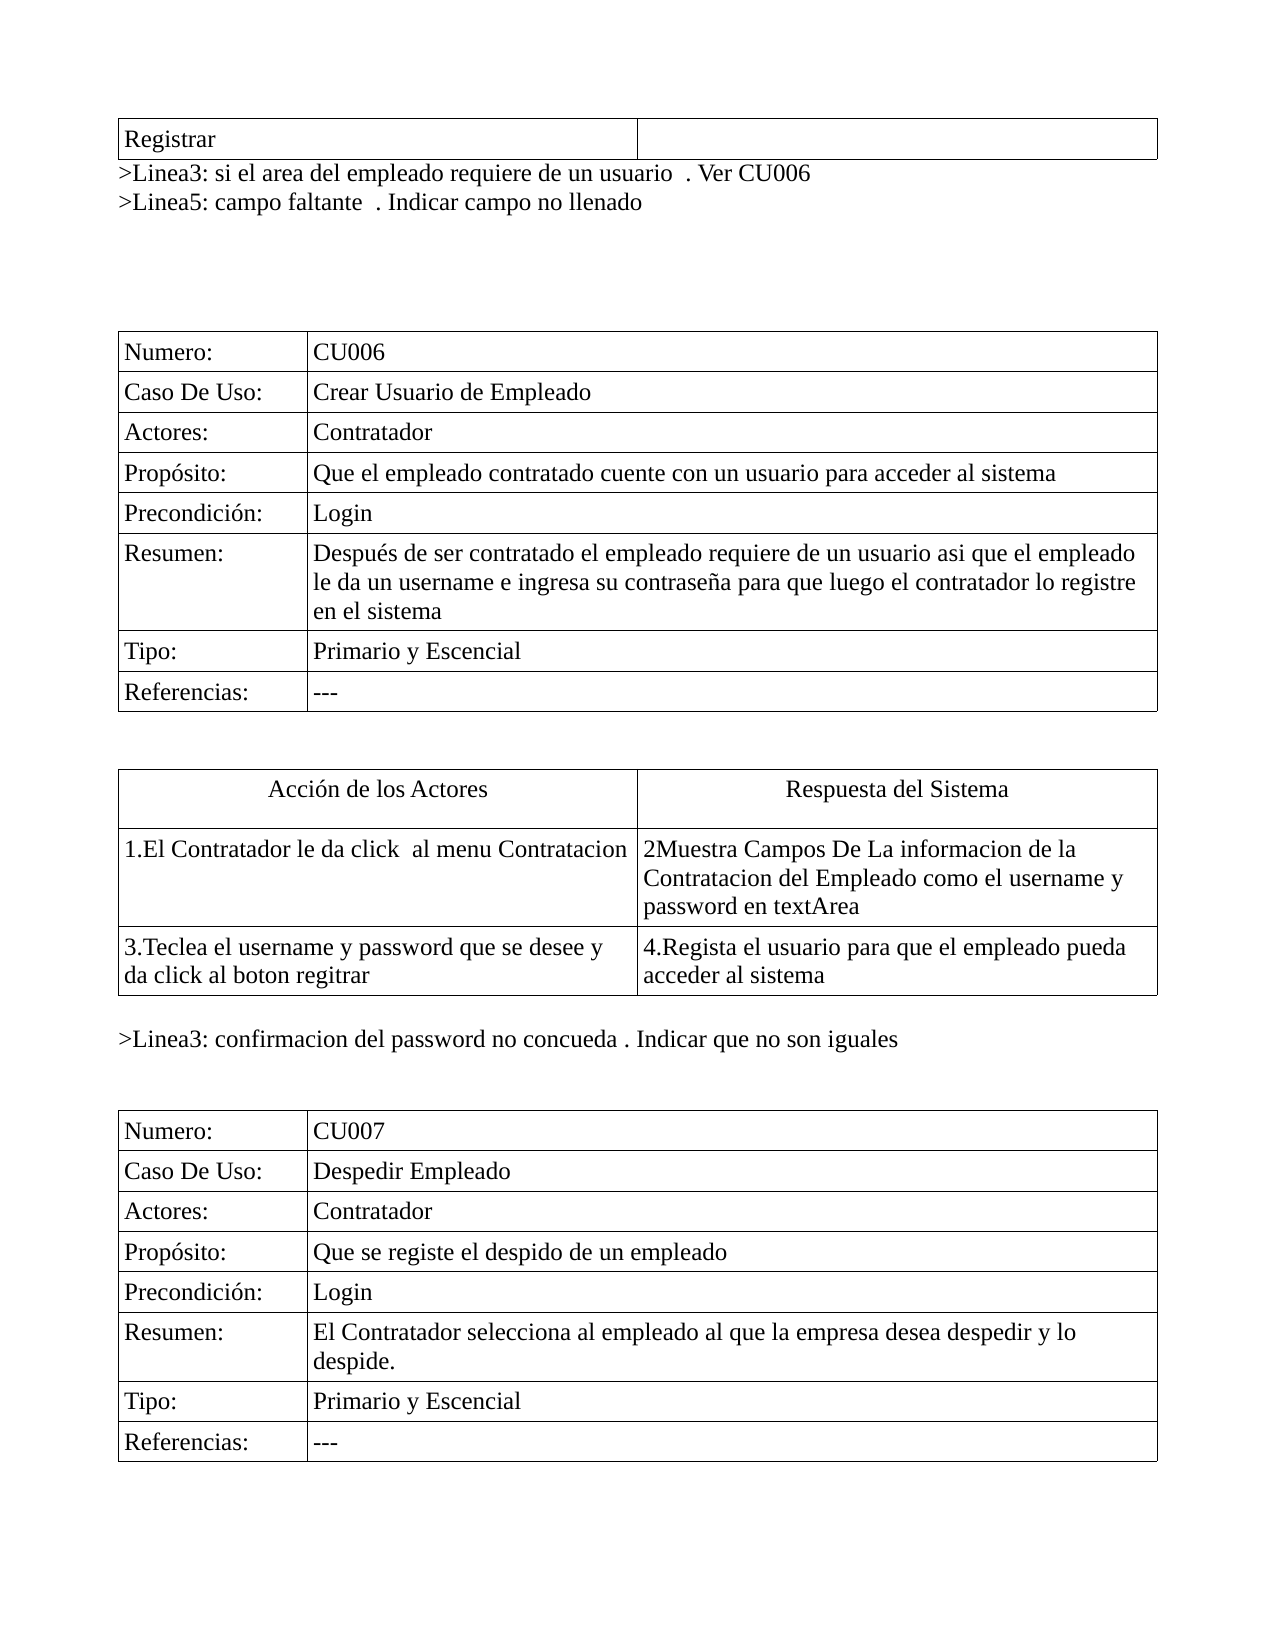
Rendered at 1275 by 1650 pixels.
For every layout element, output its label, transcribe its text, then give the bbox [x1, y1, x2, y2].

table_cell Que se registe el despido de un empleado [308, 1232, 1157, 1271]
table_cell Caso De Uso: [119, 372, 307, 412]
table_cell Que el empleado contratado cuente con un usuario para acceder al sistema [308, 453, 1157, 492]
table_cell Registrar [119, 119, 637, 158]
table_header Acción de los Actores [119, 770, 637, 828]
table_cell Después de ser contratado el empleado requiere de un usuario asi que el empleado le da un username e ingresa su contraseña para que luego el contratador lo registre en el sistema [308, 534, 1157, 630]
table_cell Login [308, 1272, 1157, 1312]
table_cell Actores: [119, 413, 307, 452]
table_cell Tipo: [119, 1382, 307, 1421]
table_cell 1.El Contratador le da click al menu Contratacion [119, 829, 637, 926]
table_cell Precondición: [119, 1272, 307, 1312]
table_cell 4.Regista el usuario para que el empleado pueda acceder al sistema [638, 927, 1157, 995]
table_cell Caso De Uso: [119, 1151, 307, 1191]
table_cell Contratador [308, 413, 1157, 452]
table_cell Despedir Empleado [308, 1151, 1157, 1191]
table_cell Referencias: [119, 672, 307, 711]
table_cell Precondición: [119, 493, 307, 533]
table_cell [638, 119, 1157, 158]
table_cell Tipo: [119, 631, 307, 671]
table_header Numero: [119, 1111, 307, 1150]
table_cell Login [308, 493, 1157, 533]
table_cell Primario y Escencial [308, 631, 1157, 671]
text >Linea5: campo faltante . Indicar campo no llenado [118, 187, 1157, 216]
table_cell Crear Usuario de Empleado [308, 372, 1157, 412]
table_header CU007 [308, 1111, 1157, 1150]
table_cell Propósito: [119, 453, 307, 492]
table_cell --- [308, 672, 1157, 711]
table_cell 2Muestra Campos De La informacion de la Contratacion del Empleado como el username y password en textArea [638, 829, 1157, 926]
table_cell Contratador [308, 1192, 1157, 1231]
table_cell Resumen: [119, 1313, 307, 1381]
table_cell Primario y Escencial [308, 1382, 1157, 1421]
table_header CU006 [308, 332, 1157, 371]
table_header Respuesta del Sistema [638, 770, 1157, 828]
table_cell Referencias: [119, 1422, 307, 1461]
table_cell --- [308, 1422, 1157, 1461]
table_cell Propósito: [119, 1232, 307, 1271]
table_cell Actores: [119, 1192, 307, 1231]
table_header Numero: [119, 332, 307, 371]
table_cell Resumen: [119, 534, 307, 630]
table_cell El Contratador selecciona al empleado al que la empresa desea despedir y lo despide. [308, 1313, 1157, 1381]
table_cell 3.Teclea el username y password que se desee y da click al boton regitrar [119, 927, 637, 995]
text >Linea3: si el area del empleado requiere de un usuario . Ver CU006 [118, 160, 1157, 187]
text >Linea3: confirmacion del password no concueda . Indicar que no son iguales [118, 1024, 1157, 1052]
